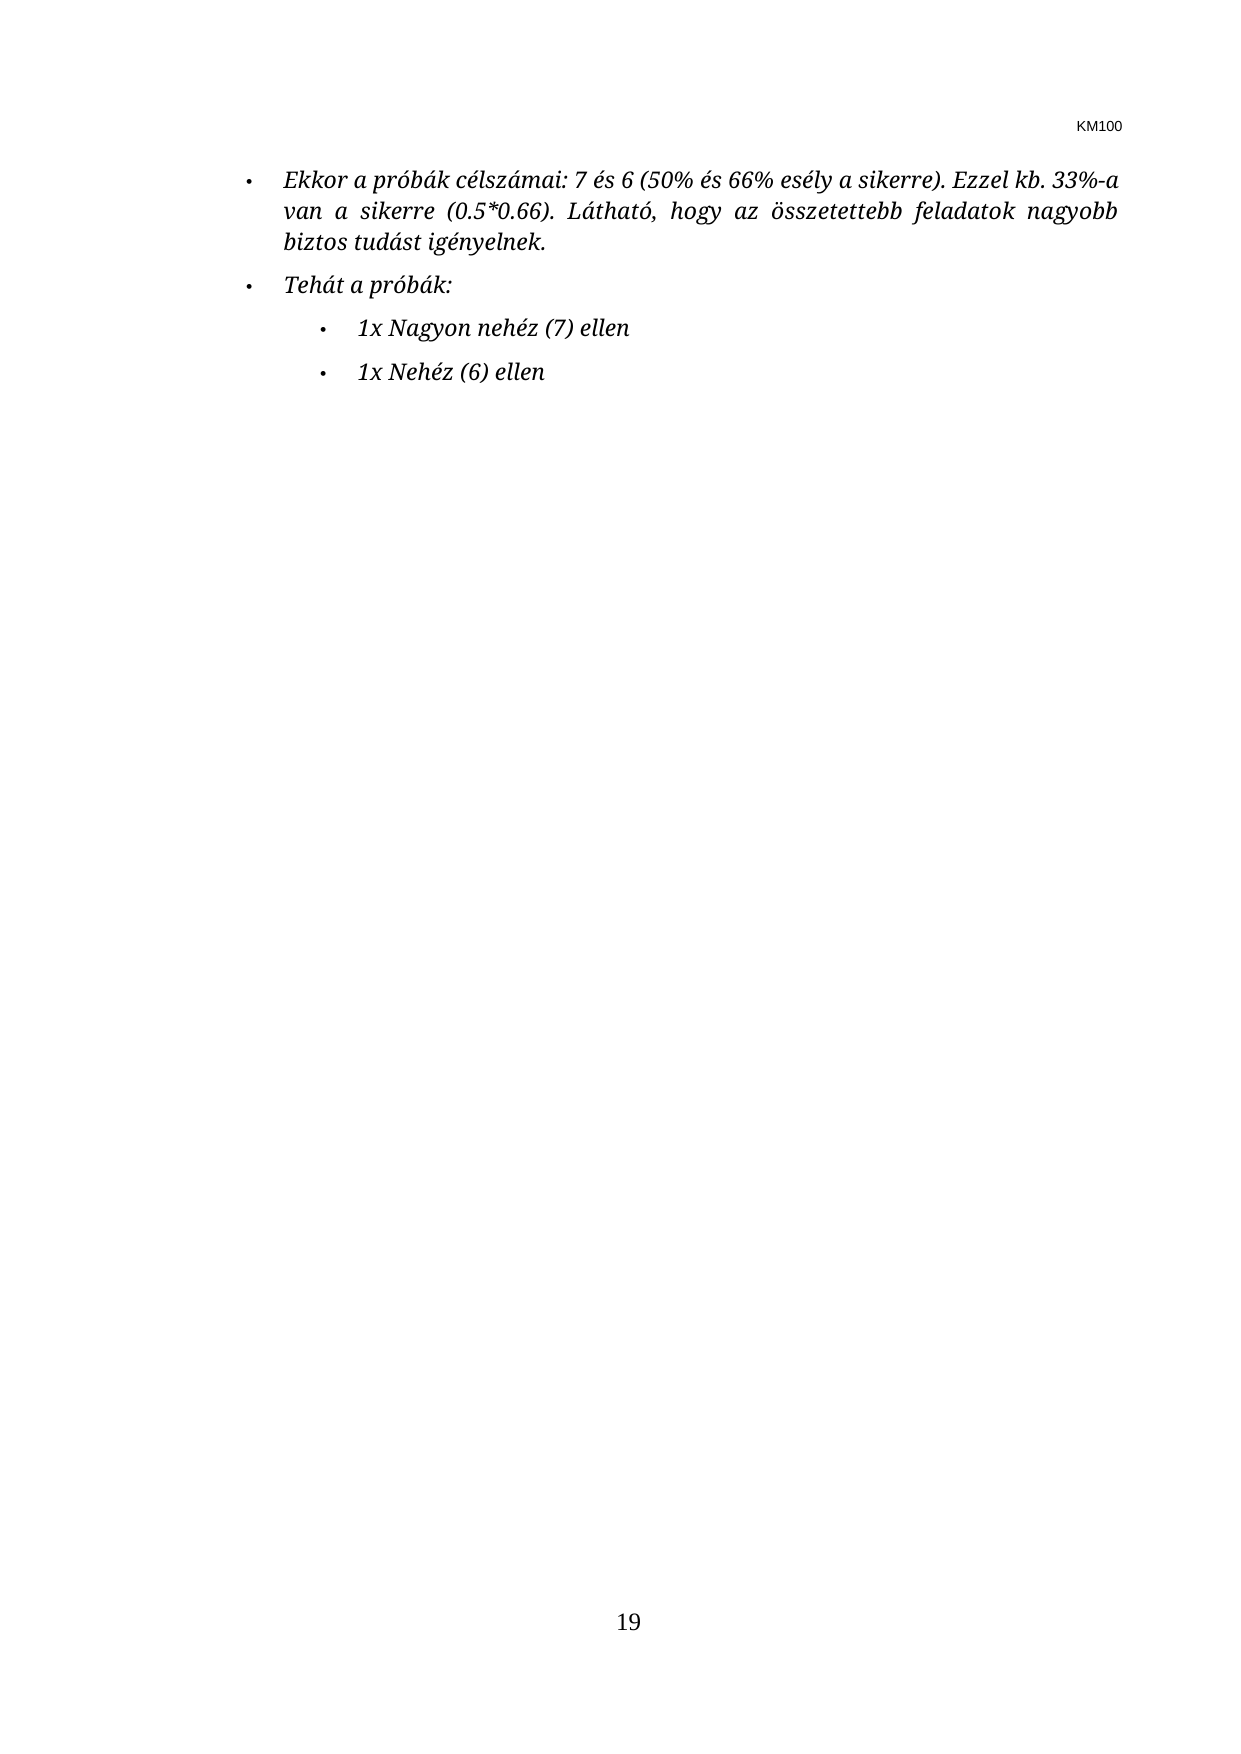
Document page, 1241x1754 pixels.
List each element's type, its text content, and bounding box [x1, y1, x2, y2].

list Tehát a próbák: [246, 269, 1122, 301]
list 1x Nehéz (6) ellen [320, 355, 1122, 387]
list Ekkor a próbák célszámai: 7 és 6 (50% és 66% esély a sikerre). Ezzel kb. 33%-a van a sikerre (0.5*0.66). Látható, hogy az összetettebb feladatok nagyobb biztos tudást igényelnek. [246, 164, 1122, 258]
list 1x Nagyon nehéz (7) ellen [320, 312, 1122, 344]
